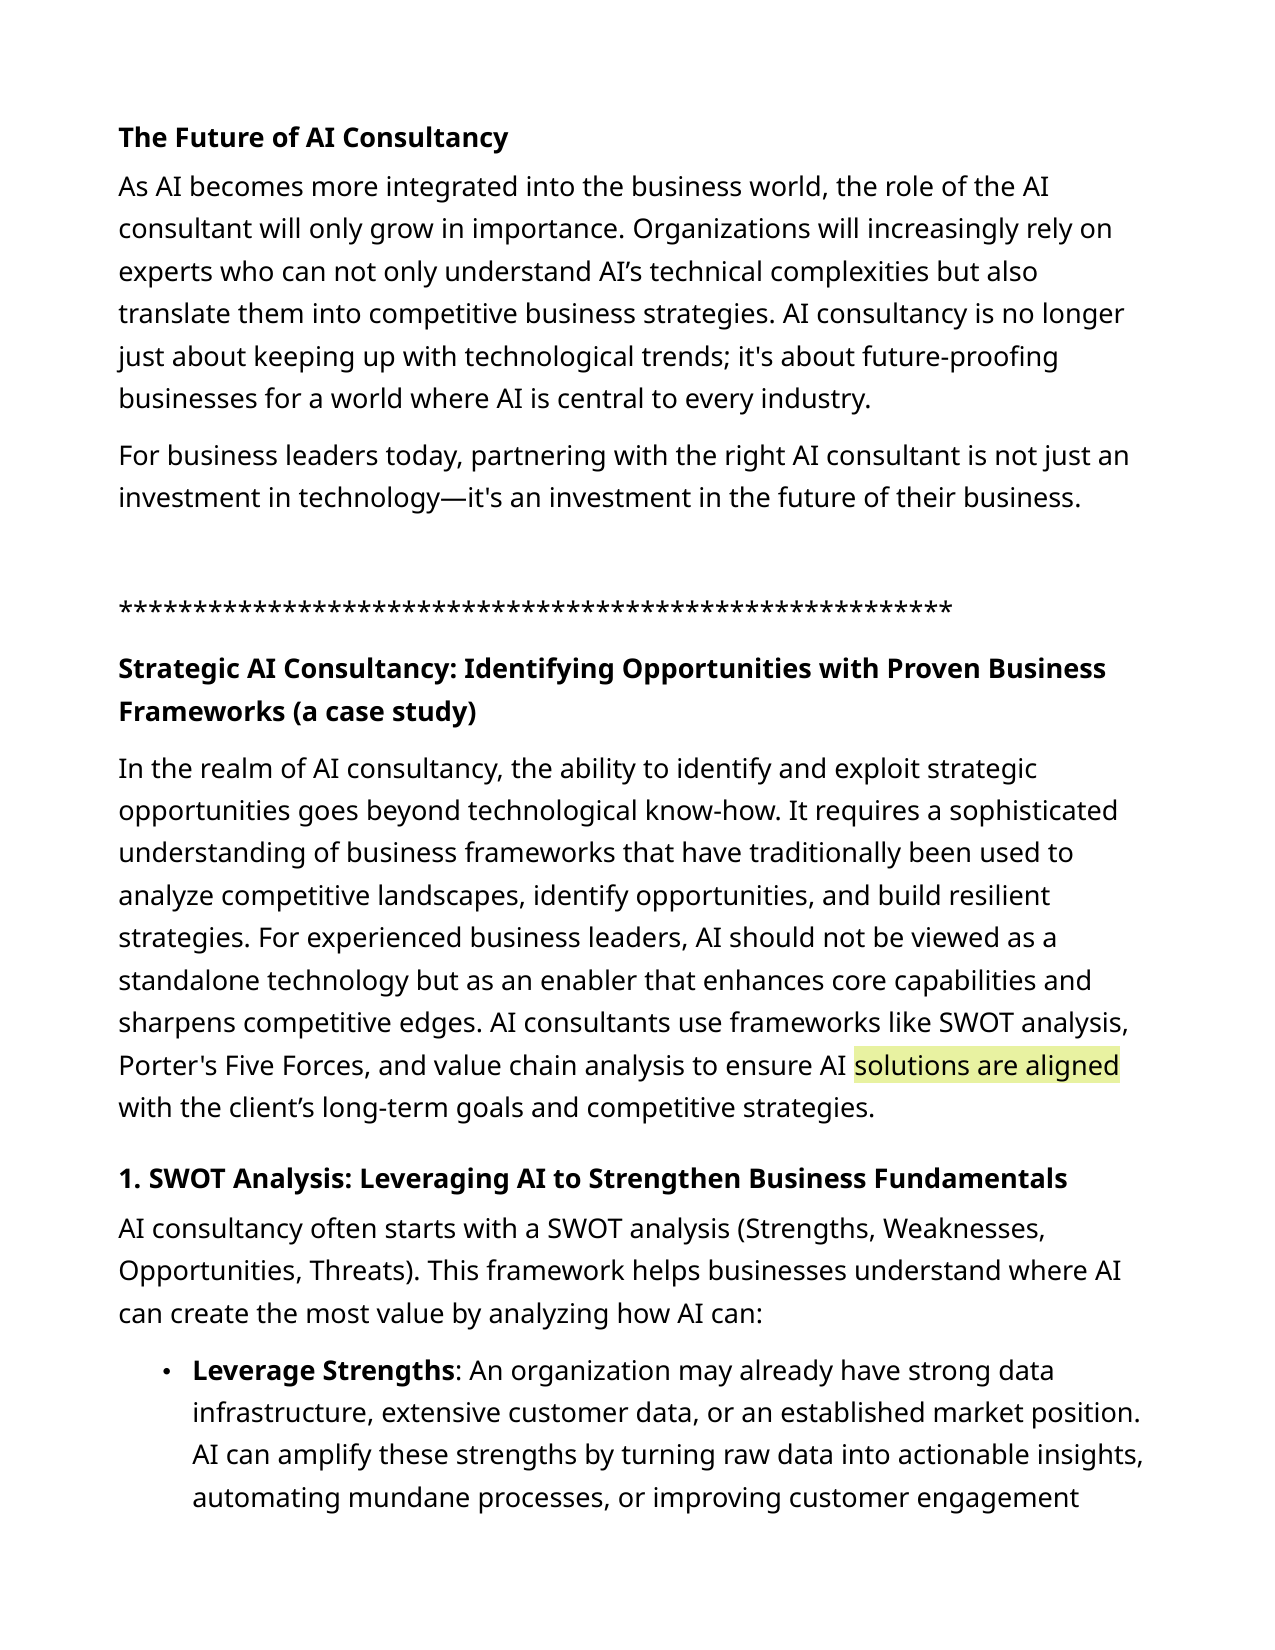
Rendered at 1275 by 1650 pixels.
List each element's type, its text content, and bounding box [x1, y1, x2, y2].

text ******************************************************** [118, 593, 1157, 630]
list Leverage Strengths: An organization may already have strong data infrastructure, extensive customer data, or an established market position. AI can amplify these strengths by turning raw data into actionable insights, automating mundane processes, or improving customer engagement [162, 1351, 1157, 1515]
text In the realm of AI consultancy, the ability to identify and exploit strategic opportunities goes beyond technological know-how. It requires a sophisticated understanding of business frameworks that have traditionally been used to analyze competitive landscapes, identify opportunities, and build resilient strategies. For experienced business leaders, AI should not be viewed as a standalone technology but as an enabler that enhances core capabilities and sharpens competitive edges. AI consultants use frameworks like SWOT analysis, Porter's Five Forces, and value chain analysis to ensure AI solutions are aligned with the client’s long-term goals and competitive strategies. [118, 749, 1157, 1125]
subtitle The Future of AI Consultancy [118, 118, 1157, 155]
text For business leaders today, partnering with the right AI consultant is not just an investment in technology—it's an investment in the future of their business. [118, 436, 1157, 516]
subtitle 1. SWOT Analysis: Leveraging AI to Strengthen Business Fundamentals [118, 1160, 1157, 1197]
text As AI becomes more integrated into the business world, the role of the AI consultant will only grow in importance. Organizations will increasingly rely on experts who can not only understand AI’s technical complexities but also translate them into competitive business strategies. AI consultancy is no longer just about keeping up with technological trends; it's about future-proofing businesses for a world where AI is central to every industry. [118, 167, 1157, 416]
text AI consultancy often starts with a SWOT analysis (Strengths, Weaknesses, Opportunities, Threats). This framework helps businesses understand where AI can create the most value by analyzing how AI can: [118, 1209, 1157, 1331]
text Strategic AI Consultancy: Identifying Opportunities with Proven Business Frameworks (a case study) [118, 650, 1157, 729]
